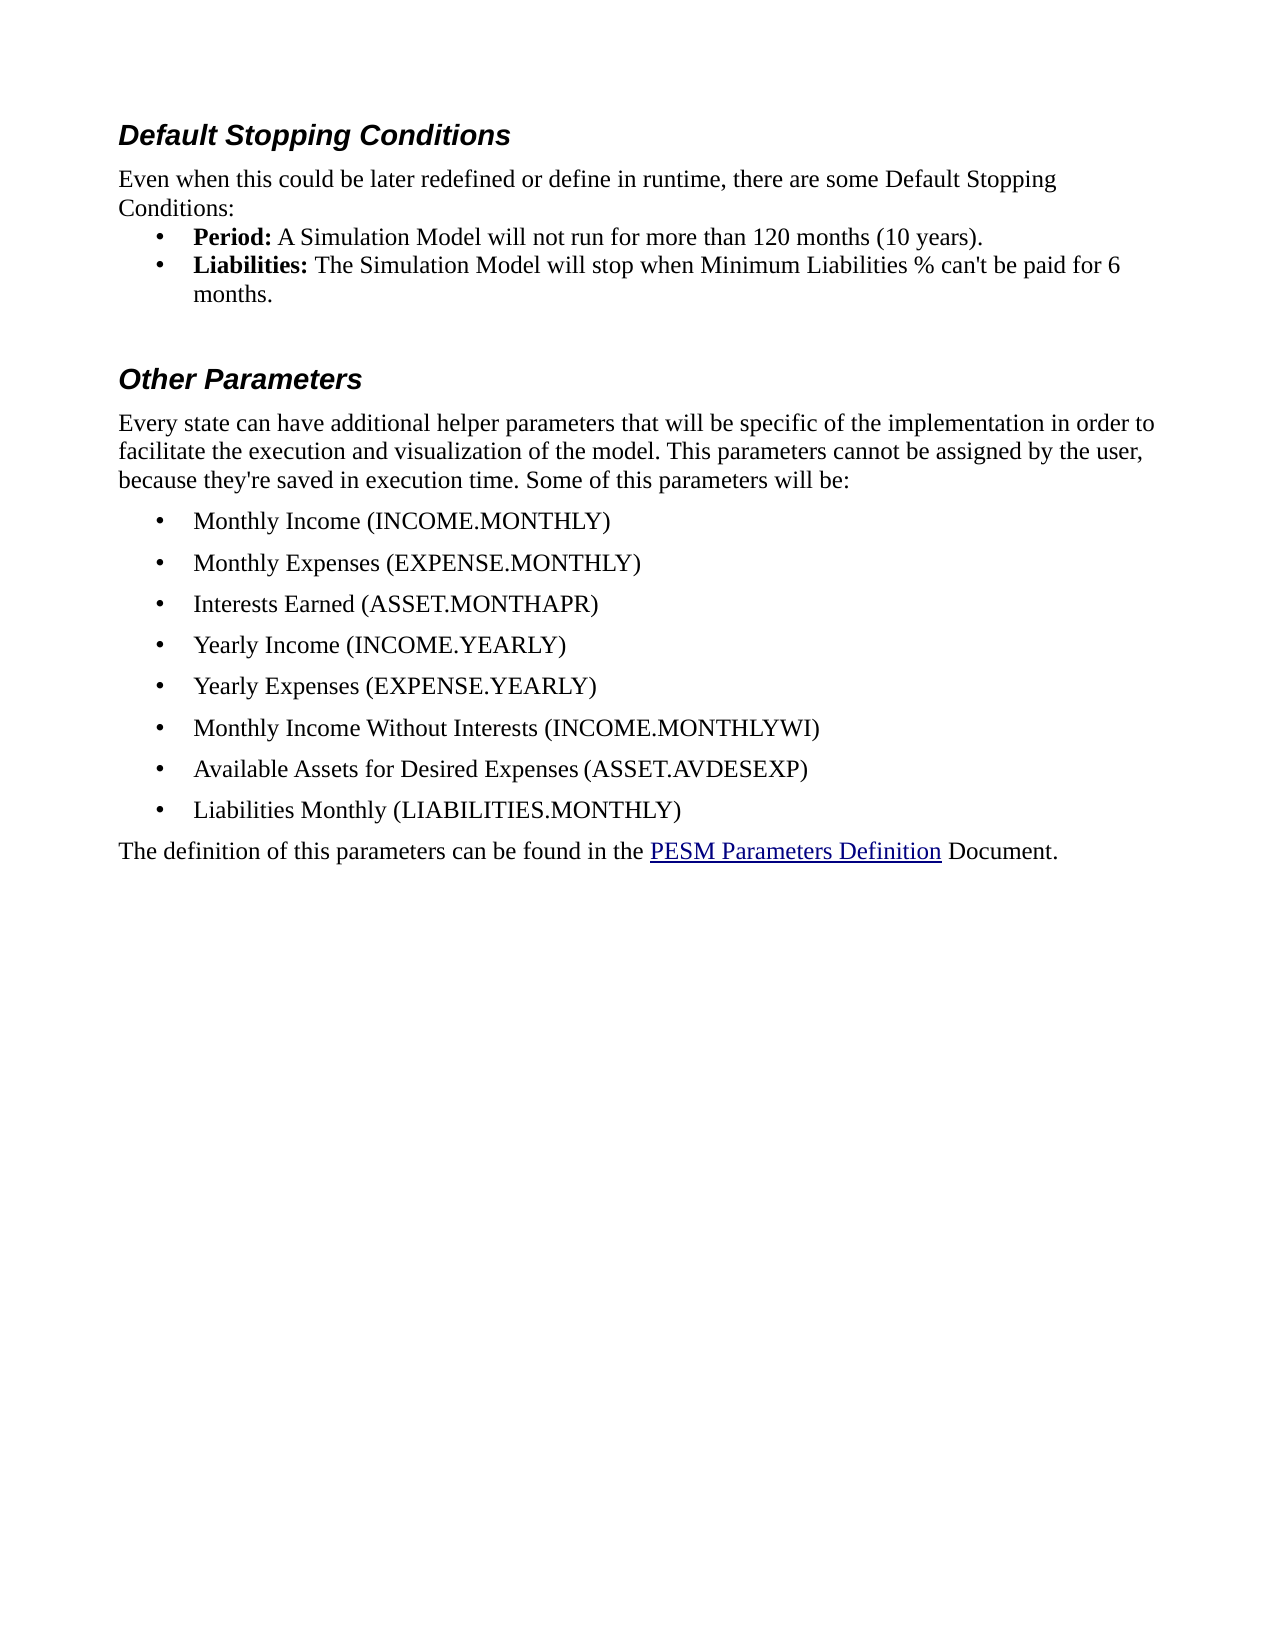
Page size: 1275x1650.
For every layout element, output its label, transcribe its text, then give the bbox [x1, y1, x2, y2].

subtitle Other Parameters [118, 362, 1157, 395]
list Liabilities: The Simulation Model will stop when Minimum Liabilities % can't be paid for 6 months. [156, 250, 1157, 308]
list Monthly Income Without Interests (INCOME.MONTHLYWI) [156, 713, 1157, 741]
list Yearly Expenses (EXPENSE.YEARLY) [156, 671, 1157, 700]
list Liabilities Monthly (LIABILITIES.MONTHLY) [156, 795, 1157, 824]
list Yearly Income (INCOME.YEARLY) [156, 630, 1157, 659]
list Interests Earned (ASSET.MONTHAPR) [156, 589, 1157, 618]
list Monthly Income (INCOME.MONTHLY) [156, 506, 1157, 535]
list Available Assets for Desired Expenses (ASSET.AVDESEXP) [156, 754, 1157, 783]
subtitle Default Stopping Conditions [118, 118, 1157, 152]
text Every state can have additional helper parameters that will be specific of the implementation in order to facilitate the execution and visualization of the model. This parameters cannot be assigned by the user, because they're saved in execution time. Some of this parameters will be: [118, 408, 1157, 494]
text The definition of this parameters can be found in the PESM Parameters Definition Document. [118, 836, 1157, 865]
list Monthly Expenses (EXPENSE.MONTHLY) [156, 548, 1157, 576]
text Even when this could be later redefined or define in runtime, there are some Default Stopping Conditions: [118, 164, 1157, 222]
list Period: A Simulation Model will not run for more than 120 months (10 years). [156, 222, 1157, 250]
